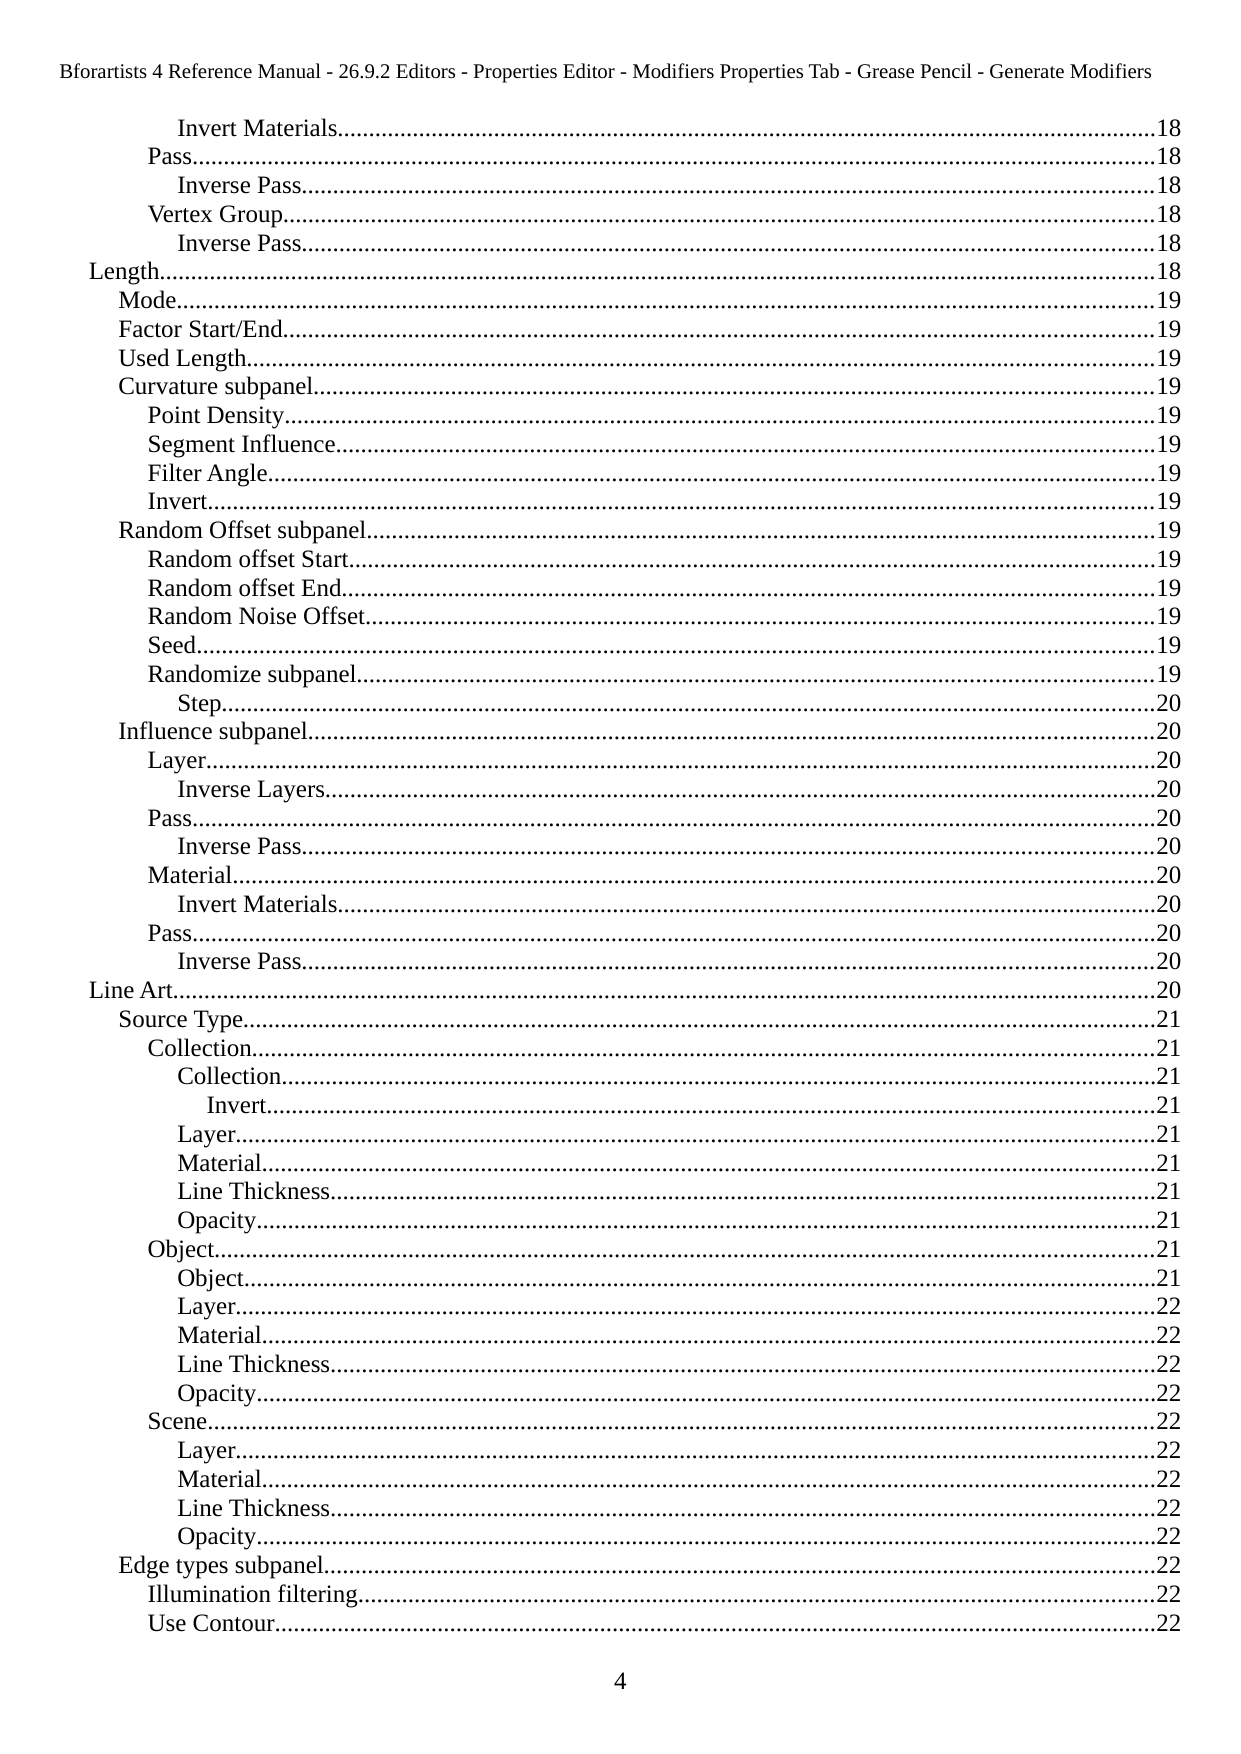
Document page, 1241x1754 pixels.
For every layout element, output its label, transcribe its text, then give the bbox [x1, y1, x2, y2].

text Inverse Pass 20 [177, 831, 1181, 860]
text Layer 22 [177, 1435, 1181, 1464]
text Inverse Pass 18 [177, 228, 1181, 256]
text Random Noise Offset 19 [147, 601, 1181, 630]
text Opacity 22 [177, 1378, 1181, 1406]
text Inverse Layers 20 [177, 774, 1181, 803]
text Object 21 [147, 1234, 1181, 1263]
text Used Length 19 [118, 343, 1181, 371]
text Filter Angle 19 [147, 458, 1181, 486]
text Scene 22 [147, 1406, 1181, 1435]
text Material 22 [177, 1320, 1181, 1349]
text Material 21 [177, 1148, 1181, 1176]
text Edge types subpanel 22 [118, 1550, 1181, 1579]
text Segment Influence 19 [147, 429, 1181, 458]
text Material 22 [177, 1464, 1181, 1493]
text Curvature subpanel 19 [118, 371, 1181, 400]
text Pass 20 [147, 918, 1181, 946]
text Source Type 21 [118, 1004, 1181, 1033]
text Point Density 19 [147, 400, 1181, 429]
text Object 21 [177, 1263, 1181, 1291]
text Seed 19 [147, 630, 1181, 659]
text Randomize subpanel 19 [147, 659, 1181, 688]
text Pass 18 [147, 141, 1181, 170]
text Vertex Group 18 [147, 199, 1181, 228]
text Random Offset subpanel 19 [118, 515, 1181, 544]
text Line Art 20 [88, 975, 1181, 1004]
text Material 20 [147, 860, 1181, 889]
text Illumination filtering 22 [147, 1579, 1181, 1608]
text Random offset End 19 [147, 573, 1181, 601]
text Invert Materials 18 [177, 113, 1181, 141]
text Mode 19 [118, 285, 1181, 314]
text Layer 21 [177, 1119, 1181, 1148]
text Layer 20 [147, 745, 1181, 774]
text Inverse Pass 20 [177, 946, 1181, 975]
text Opacity 21 [177, 1205, 1181, 1234]
text Pass 20 [147, 803, 1181, 831]
text Use Contour 22 [147, 1608, 1181, 1636]
text Step 20 [177, 688, 1181, 716]
text Invert 19 [147, 486, 1181, 515]
text Inverse Pass 18 [177, 170, 1181, 199]
text Line Thickness 21 [177, 1176, 1181, 1205]
text Random offset Start 19 [147, 544, 1181, 573]
text Collection 21 [147, 1033, 1181, 1061]
text Line Thickness 22 [177, 1493, 1181, 1521]
text Collection 21 [177, 1061, 1181, 1090]
text Influence subpanel 20 [118, 716, 1181, 745]
text Invert 21 [206, 1090, 1181, 1119]
text Invert Materials 20 [177, 889, 1181, 918]
text Opacity 22 [177, 1521, 1181, 1550]
text Layer 22 [177, 1291, 1181, 1320]
text Length 18 [88, 256, 1181, 285]
text Factor Start/End 19 [118, 314, 1181, 343]
text Line Thickness 22 [177, 1349, 1181, 1378]
